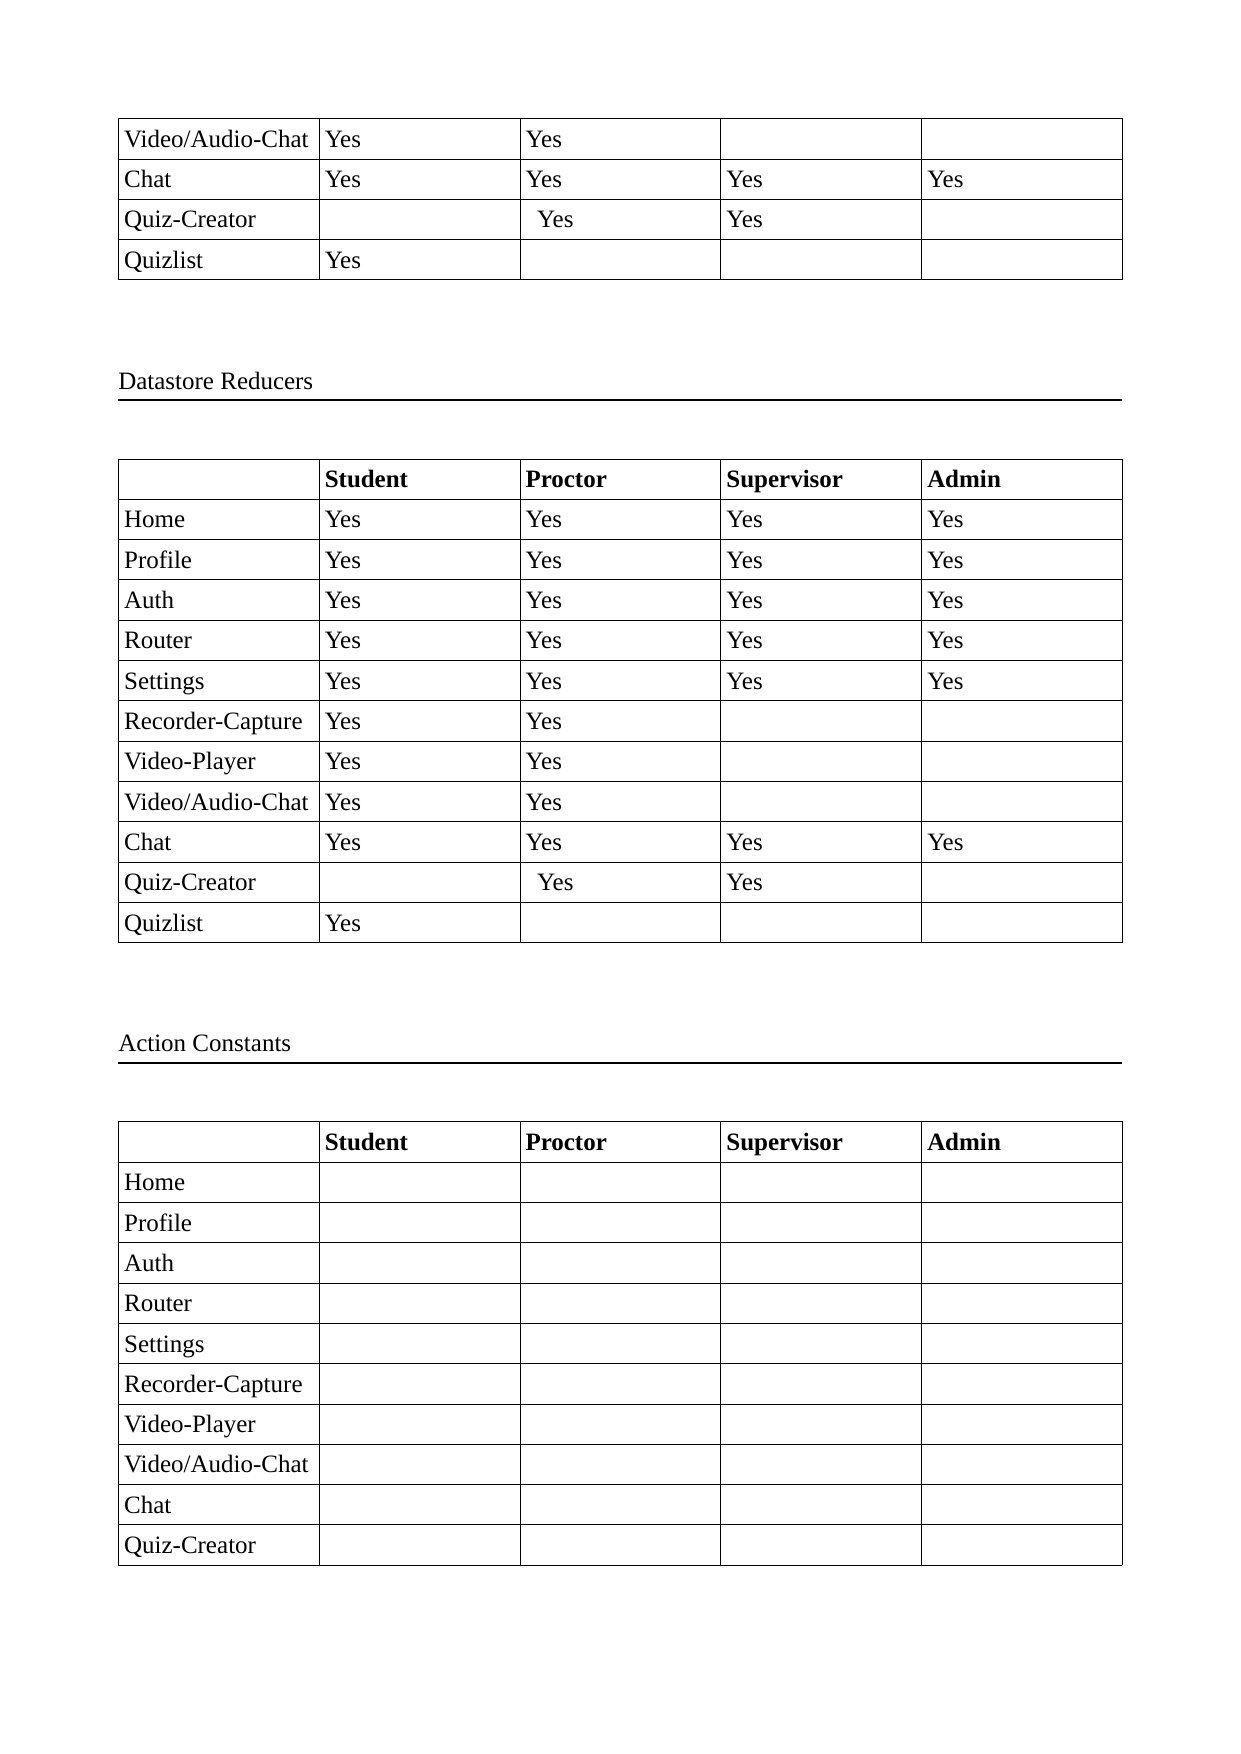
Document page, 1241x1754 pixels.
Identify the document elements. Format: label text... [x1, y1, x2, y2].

table_cell Yes [320, 822, 520, 862]
text Datastore Reducers [118, 366, 1122, 399]
table_cell [922, 200, 1122, 239]
table_cell [721, 742, 921, 781]
table_cell Yes [922, 822, 1122, 862]
table_cell Quizlist [119, 903, 319, 942]
table_cell [521, 1163, 720, 1202]
table_cell [320, 1324, 520, 1363]
table_cell Recorder-Capture [119, 1364, 319, 1403]
table_cell [521, 1243, 720, 1282]
table_cell Yes [521, 200, 720, 239]
table_cell Yes [721, 200, 921, 239]
table_cell [320, 863, 520, 902]
table_header [119, 1122, 319, 1162]
table_cell [922, 1284, 1122, 1323]
table_cell [922, 1485, 1122, 1524]
table_cell [721, 1284, 921, 1323]
table_cell [922, 240, 1122, 279]
table_cell Recorder-Capture [119, 701, 319, 741]
table_cell Yes [721, 621, 921, 660]
table_cell [320, 1445, 520, 1484]
table_cell [721, 782, 921, 821]
table_cell Yes [320, 903, 520, 942]
table_cell Yes [320, 742, 520, 781]
table_cell [521, 1284, 720, 1323]
table_cell [922, 1364, 1122, 1403]
table_cell [721, 1324, 921, 1363]
table_cell Profile [119, 540, 319, 579]
table_cell Yes [320, 782, 520, 821]
table_cell [721, 1445, 921, 1484]
table_cell Yes [922, 661, 1122, 700]
table_cell Yes [320, 540, 520, 579]
table_cell Video/Audio-Chat [119, 119, 319, 158]
table_cell Yes [521, 621, 720, 660]
table_cell [320, 1203, 520, 1242]
table_cell [922, 1324, 1122, 1363]
table_cell Yes [521, 661, 720, 700]
table_cell [521, 1525, 720, 1565]
table_cell Yes [922, 621, 1122, 660]
table_cell Router [119, 1284, 319, 1323]
table_header Admin [922, 460, 1122, 499]
table_cell [721, 1405, 921, 1444]
table_cell [922, 701, 1122, 741]
table_cell [521, 1485, 720, 1524]
table_header Proctor [521, 1122, 720, 1162]
table_cell [320, 1163, 520, 1202]
table_cell [721, 1525, 921, 1565]
text Action Constants [118, 1028, 1122, 1062]
table_cell [721, 903, 921, 942]
table_cell [922, 119, 1122, 158]
table_cell [320, 1364, 520, 1403]
table_cell Profile [119, 1203, 319, 1242]
table_cell Yes [521, 119, 720, 158]
table_cell [922, 1243, 1122, 1282]
table_cell Yes [521, 742, 720, 781]
table_cell Quiz-Creator [119, 200, 319, 239]
table_cell Router [119, 621, 319, 660]
table_cell Quizlist [119, 240, 319, 279]
table_cell [721, 119, 921, 158]
table_cell [320, 1243, 520, 1282]
table_cell Yes [721, 863, 921, 902]
table_cell [922, 1163, 1122, 1202]
table_cell Yes [320, 701, 520, 741]
table_cell [922, 903, 1122, 942]
table_header Admin [922, 1122, 1122, 1162]
table_cell [521, 903, 720, 942]
table_header Supervisor [721, 1122, 921, 1162]
table_cell Yes [320, 621, 520, 660]
table_cell Yes [721, 540, 921, 579]
table_cell Yes [521, 701, 720, 741]
table_cell [320, 1405, 520, 1444]
table_header Student [320, 460, 520, 499]
table_cell [521, 240, 720, 279]
table_header [119, 460, 319, 499]
table_cell Yes [721, 500, 921, 539]
table_cell [922, 1203, 1122, 1242]
table_cell Auth [119, 1243, 319, 1282]
table_cell Video/Audio-Chat [119, 1445, 319, 1484]
table_cell [922, 1445, 1122, 1484]
table_cell Chat [119, 822, 319, 862]
table_cell Yes [320, 661, 520, 700]
table_cell Yes [320, 580, 520, 620]
table_cell Chat [119, 1485, 319, 1524]
table_cell [922, 1525, 1122, 1565]
table_cell Yes [721, 661, 921, 700]
table_header Supervisor [721, 460, 921, 499]
table_cell [320, 1525, 520, 1565]
table_cell Yes [922, 540, 1122, 579]
table_cell Yes [521, 500, 720, 539]
table_cell Yes [521, 782, 720, 821]
table_cell Home [119, 1163, 319, 1202]
table_cell Yes [721, 160, 921, 199]
table_cell [721, 1364, 921, 1403]
table_cell [721, 701, 921, 741]
table_cell [521, 1405, 720, 1444]
table_cell Yes [320, 160, 520, 199]
table_cell [320, 200, 520, 239]
table_cell Yes [320, 240, 520, 279]
table_cell [922, 863, 1122, 902]
table_cell [521, 1364, 720, 1403]
table_cell Yes [721, 580, 921, 620]
table_cell [320, 1485, 520, 1524]
table_cell [721, 240, 921, 279]
table_cell Auth [119, 580, 319, 620]
table_cell [922, 782, 1122, 821]
table_cell [721, 1163, 921, 1202]
table_cell Yes [320, 500, 520, 539]
table_cell Yes [521, 580, 720, 620]
table_cell [721, 1243, 921, 1282]
table_cell [721, 1203, 921, 1242]
table_cell [320, 1284, 520, 1323]
table_cell Yes [521, 822, 720, 862]
table_header Student [320, 1122, 520, 1162]
table_cell Video/Audio-Chat [119, 782, 319, 821]
table_header Proctor [521, 460, 720, 499]
table_cell Yes [922, 160, 1122, 199]
table_cell Yes [320, 119, 520, 158]
table_cell Video-Player [119, 742, 319, 781]
table_cell [721, 1485, 921, 1524]
table_cell Yes [922, 580, 1122, 620]
table_cell [521, 1324, 720, 1363]
table_cell Home [119, 500, 319, 539]
table_cell Settings [119, 661, 319, 700]
table_cell Chat [119, 160, 319, 199]
table_cell [922, 742, 1122, 781]
table_cell Yes [521, 863, 720, 902]
table_cell Yes [721, 822, 921, 862]
table_cell Quiz-Creator [119, 1525, 319, 1565]
table_cell Video-Player [119, 1405, 319, 1444]
table_cell [521, 1203, 720, 1242]
table_cell Yes [521, 160, 720, 199]
table_cell [521, 1445, 720, 1484]
table_cell [922, 1405, 1122, 1444]
table_cell Quiz-Creator [119, 863, 319, 902]
table_cell Yes [521, 540, 720, 579]
table_cell Settings [119, 1324, 319, 1363]
table_cell Yes [922, 500, 1122, 539]
